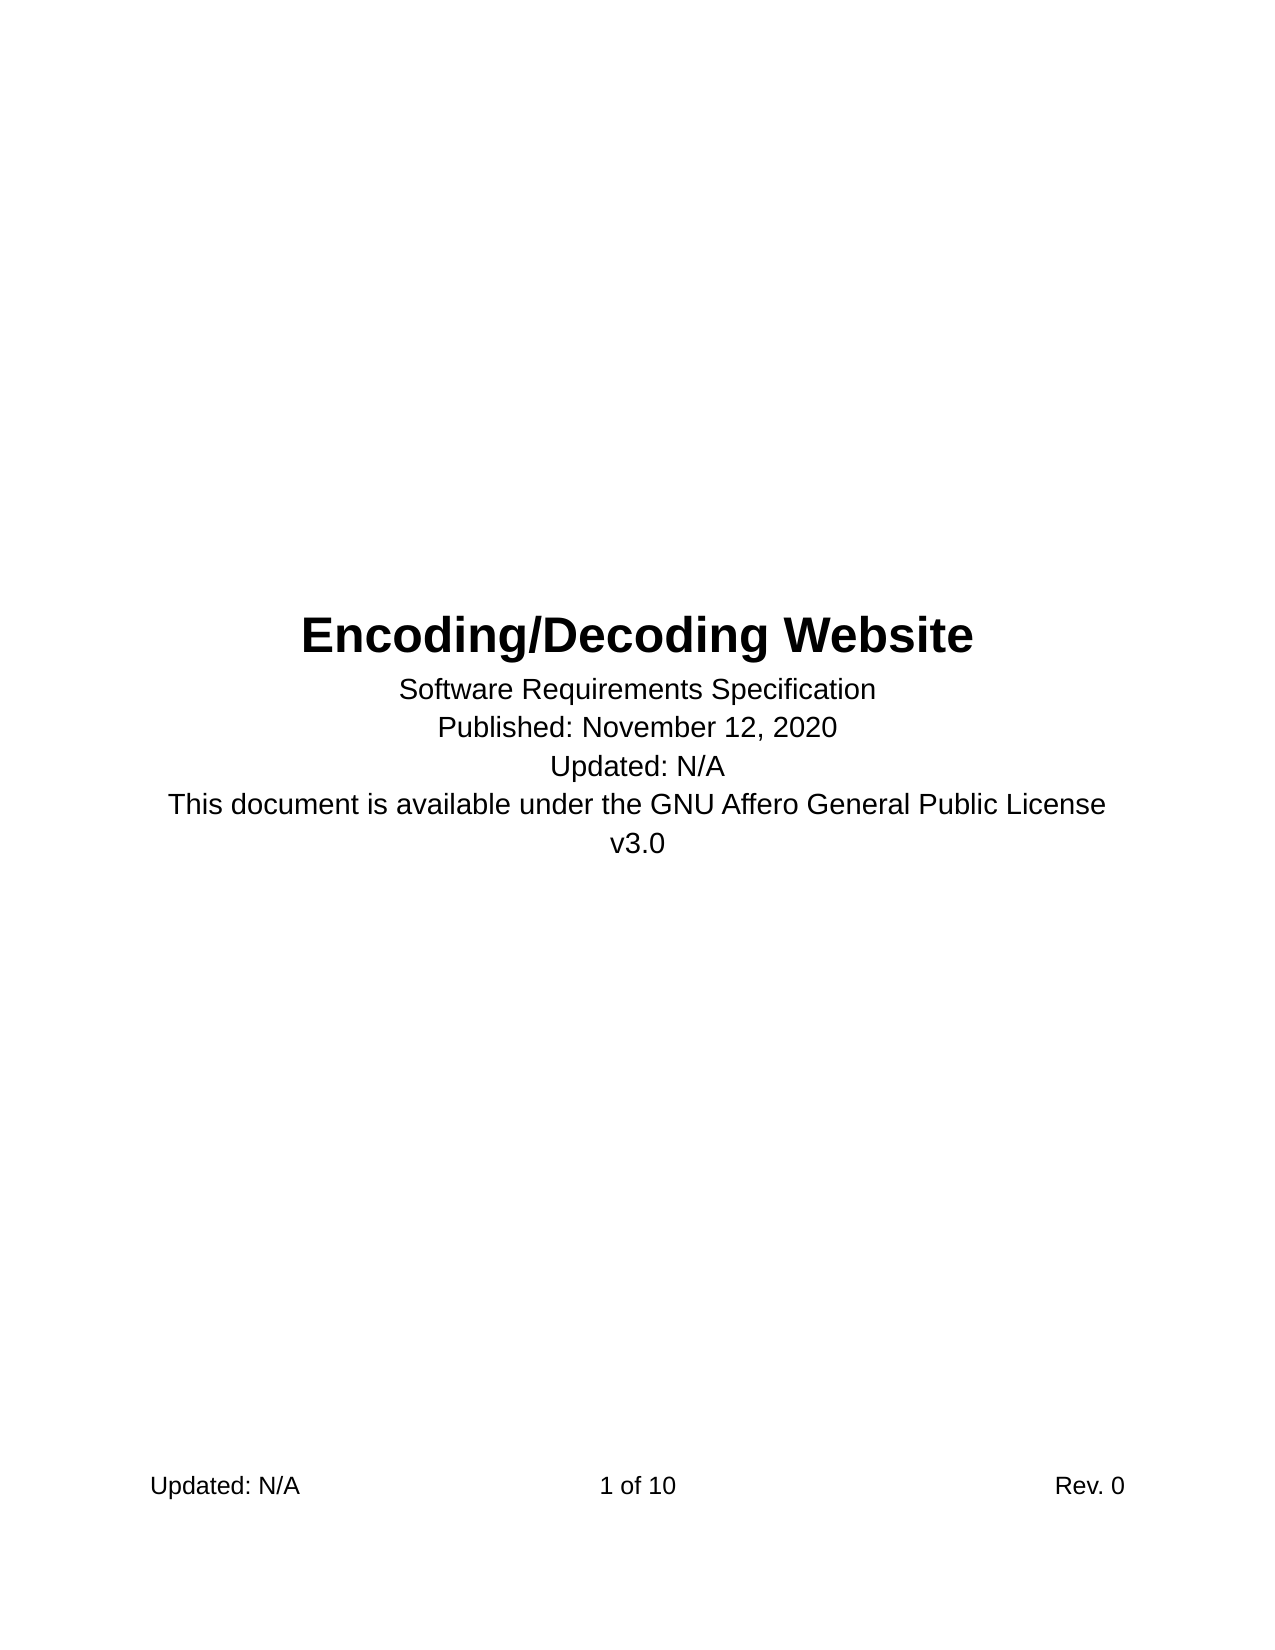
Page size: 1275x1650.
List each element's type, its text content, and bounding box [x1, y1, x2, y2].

table_header Encoding/Decoding Website Software Requirements Specification Published: November 12, 2020 Updated: N/A This document is available under the GNU Affero General Public License v3.0 [150, 600, 1125, 865]
